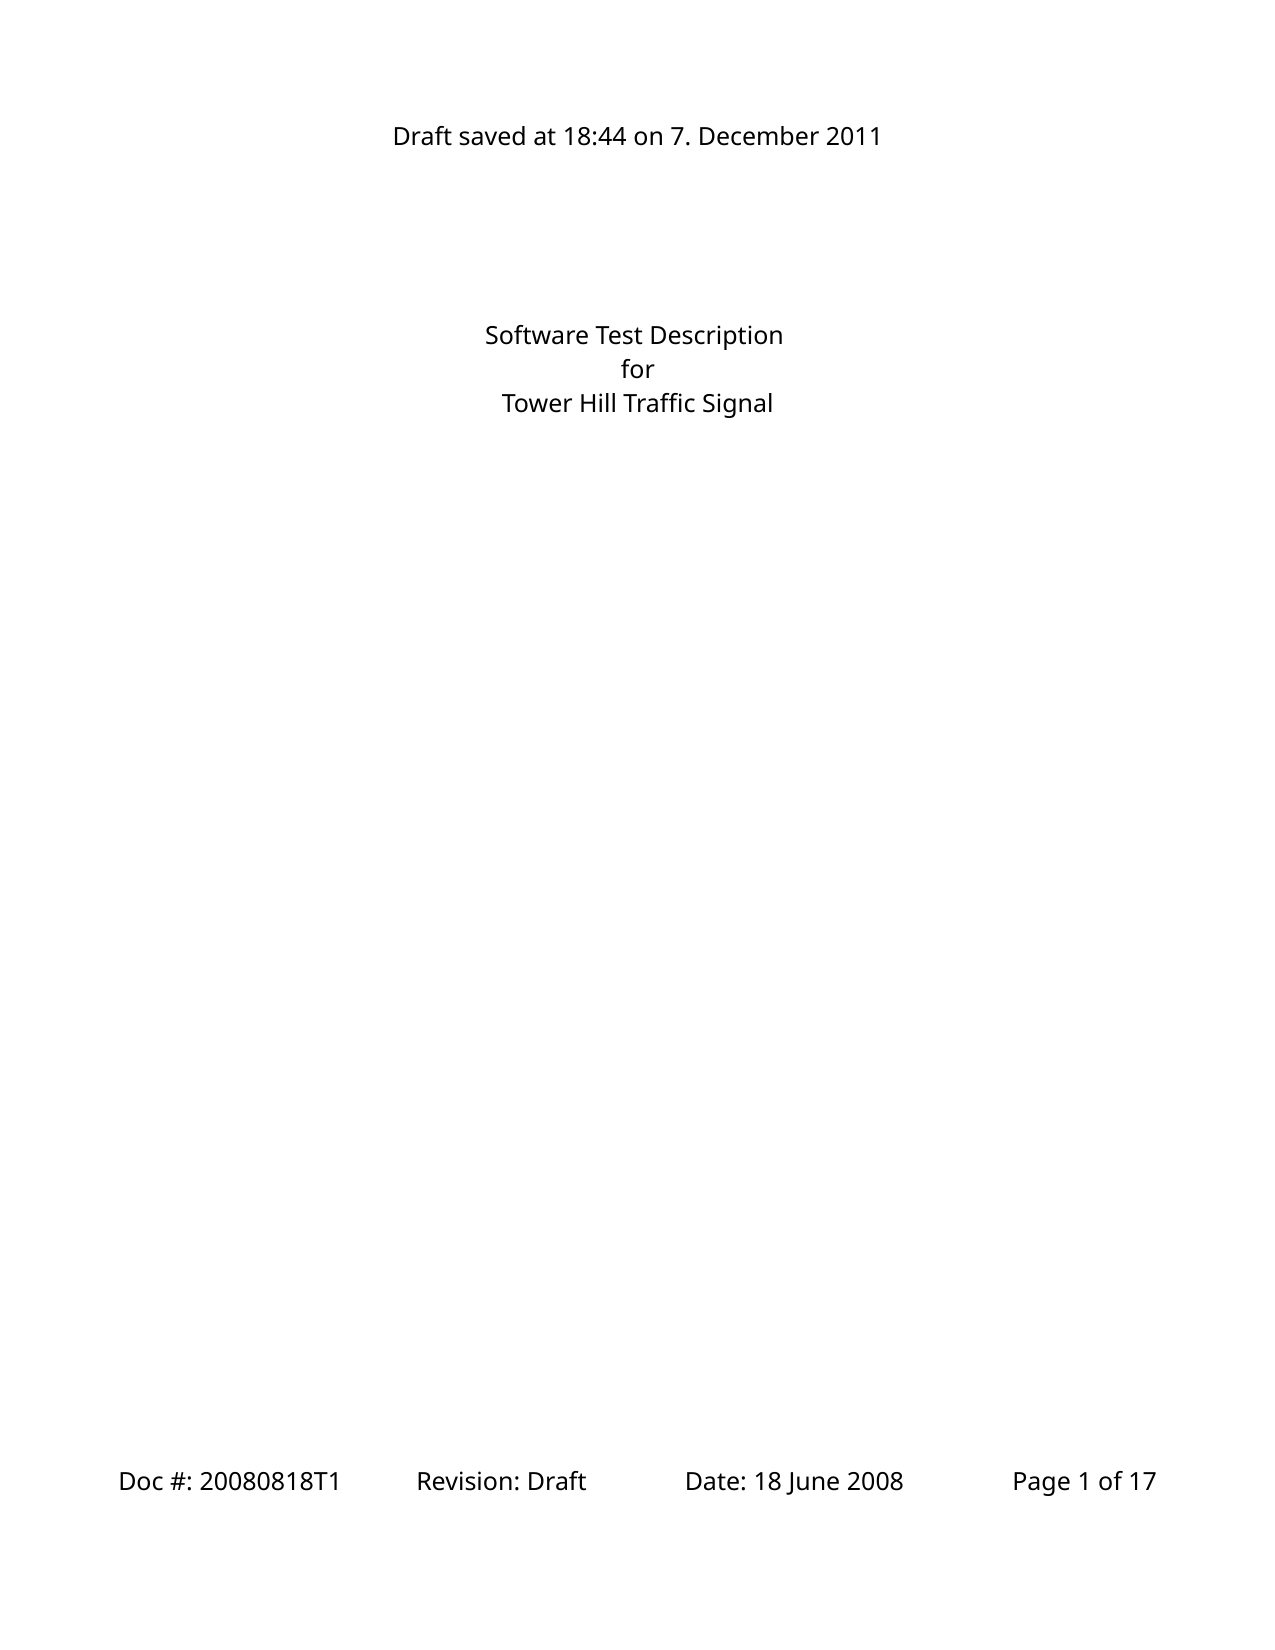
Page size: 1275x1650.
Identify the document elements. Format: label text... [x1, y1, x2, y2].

text Software Test Description [118, 318, 1157, 352]
text for [118, 352, 1157, 386]
text Tower Hill Traffic Signal [118, 386, 1157, 420]
